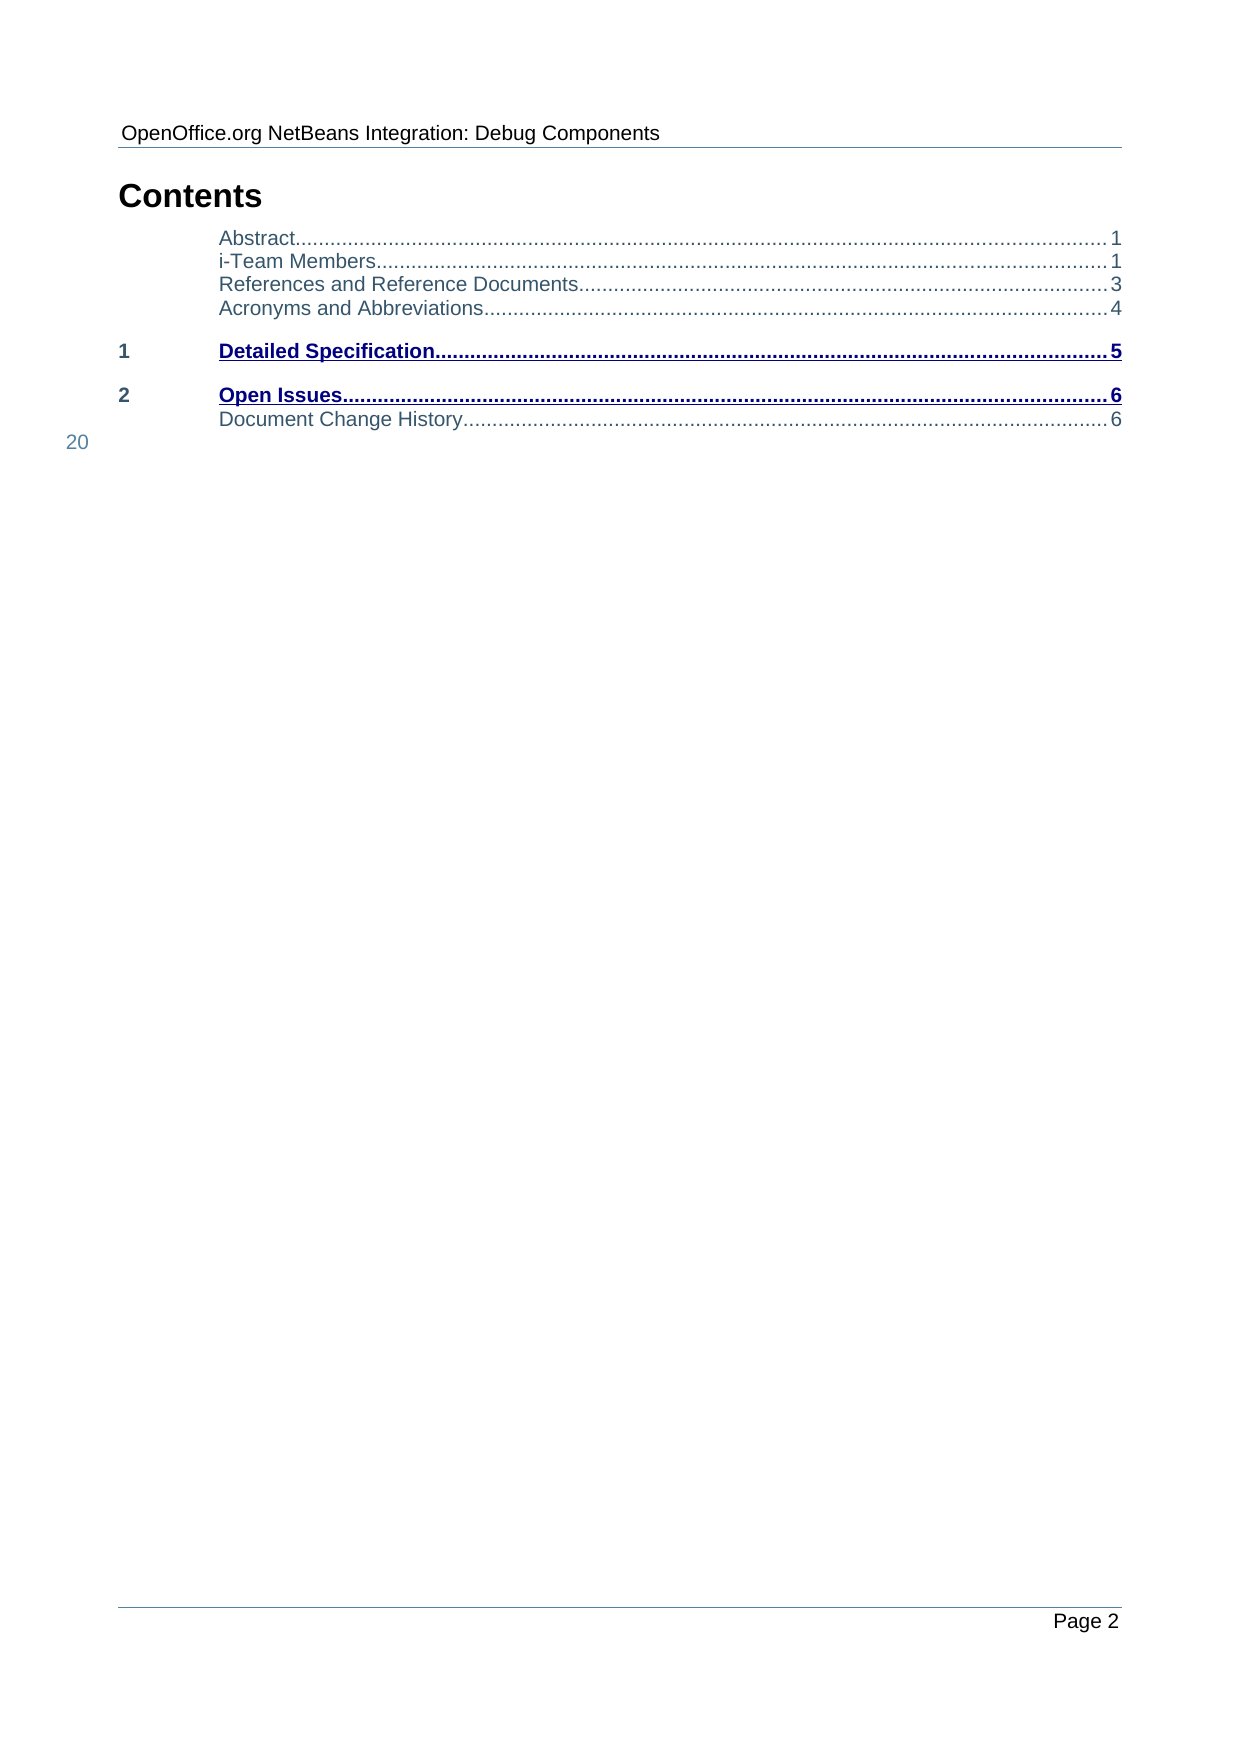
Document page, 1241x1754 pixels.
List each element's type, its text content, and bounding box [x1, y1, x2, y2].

text i-Team Members 1 [118, 250, 1122, 273]
subtitle Contents [118, 177, 1122, 214]
text 2 Open Issues 6 [118, 384, 1122, 407]
text References and Reference Documents 3 [118, 273, 1122, 296]
text Document Change History 6 [118, 407, 1122, 430]
text 1 Detailed Specification 5 [118, 340, 1122, 363]
text Acronyms and Abbreviations 4 [118, 296, 1122, 319]
text Abstract 1 [118, 227, 1122, 250]
